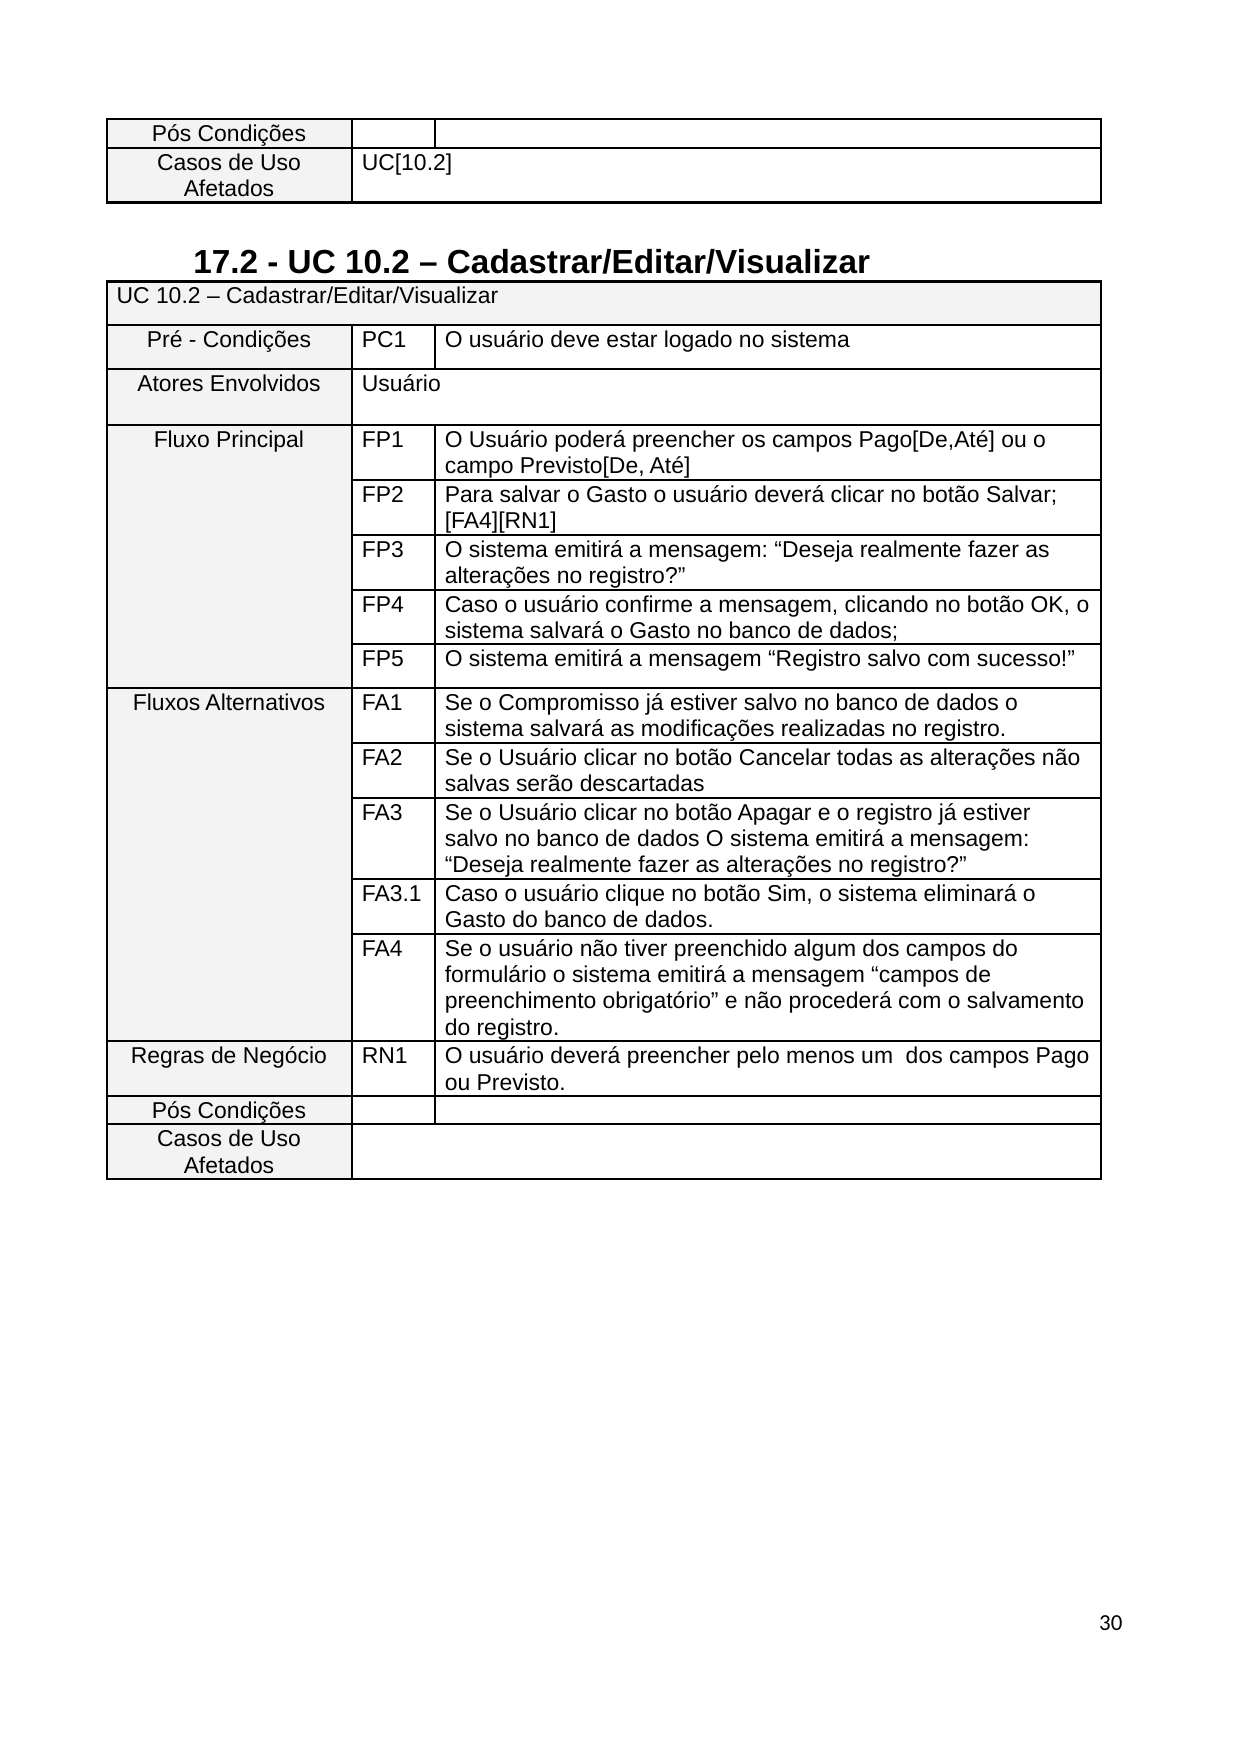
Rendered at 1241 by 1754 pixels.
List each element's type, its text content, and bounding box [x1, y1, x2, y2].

table_cell [436, 120, 1100, 147]
text 17.2 - UC 10.2 – Cadastrar/Editar/Visualizar [118, 242, 1122, 280]
table_cell RN1 [353, 1042, 434, 1095]
table_cell O usuário deverá preencher pelo menos um dos campos Pago ou Previsto. [436, 1042, 1100, 1095]
table_cell Pós Condições [108, 1097, 351, 1123]
table_cell FP1 [353, 426, 434, 479]
table_cell Pré - Condições [108, 326, 351, 368]
table_cell FP4 [353, 591, 434, 643]
table_cell Regras de Negócio [108, 1042, 351, 1095]
table_cell UC[10.2] [353, 149, 1100, 201]
table_cell O sistema emitirá a mensagem “Registro salvo com sucesso!” [436, 645, 1100, 687]
table_cell [436, 1097, 1100, 1123]
table_cell FA4 [353, 935, 434, 1040]
table_cell FA3.1 [353, 880, 434, 932]
table_cell Caso o usuário clique no botão Sim, o sistema eliminará o Gasto do banco de dados. [436, 880, 1100, 932]
table_cell Fluxos Alternativos [108, 689, 351, 1040]
table_cell Se o Usuário clicar no botão Cancelar todas as alterações não salvas serão descartadas [436, 744, 1100, 797]
table_cell [353, 1125, 1100, 1178]
table_cell O Usuário poderá preencher os campos Pago[De,Até] ou o campo Previsto[De, Até] [436, 426, 1100, 479]
table_cell Se o Compromisso já estiver salvo no banco de dados o sistema salvará as modificações realizadas no registro. [436, 689, 1100, 742]
table_cell FP2 [353, 481, 434, 534]
table_cell [353, 1097, 434, 1123]
table_cell Atores Envolvidos [108, 370, 351, 424]
table_cell Casos de Uso Afetados [108, 1125, 351, 1178]
table_cell FA1 [353, 689, 434, 742]
table_cell Para salvar o Gasto o usuário deverá clicar no botão Salvar;[FA4][RN1] [436, 481, 1100, 534]
table_cell O usuário deve estar logado no sistema [436, 326, 1100, 368]
table_cell PC1 [353, 326, 434, 368]
table_cell Casos de Uso Afetados [108, 149, 351, 201]
table_cell Caso o usuário confirme a mensagem, clicando no botão OK, o sistema salvará o Gasto no banco de dados; [436, 591, 1100, 643]
table_cell Se o usuário não tiver preenchido algum dos campos do formulário o sistema emitirá a mensagem “campos de preenchimento obrigatório” e não procederá com o salvamento do registro. [436, 935, 1100, 1040]
table_cell Fluxo Principal [108, 426, 351, 687]
table_cell FA2 [353, 744, 434, 797]
table_cell Se o Usuário clicar no botão Apagar e o registro já estiver salvo no banco de dados O sistema emitirá a mensagem: “Deseja realmente fazer as alterações no registro?” [436, 799, 1100, 878]
table_cell [353, 120, 434, 147]
table_header UC 10.2 – Cadastrar/Editar/Visualizar [108, 283, 1100, 324]
table_cell O sistema emitirá a mensagem: “Deseja realmente fazer as alterações no registro?” [436, 536, 1100, 588]
table_cell Pós Condições [108, 120, 351, 147]
table_cell FA3 [353, 799, 434, 878]
table_cell Usuário [353, 370, 1100, 424]
table_cell FP3 [353, 536, 434, 588]
table_cell FP5 [353, 645, 434, 687]
